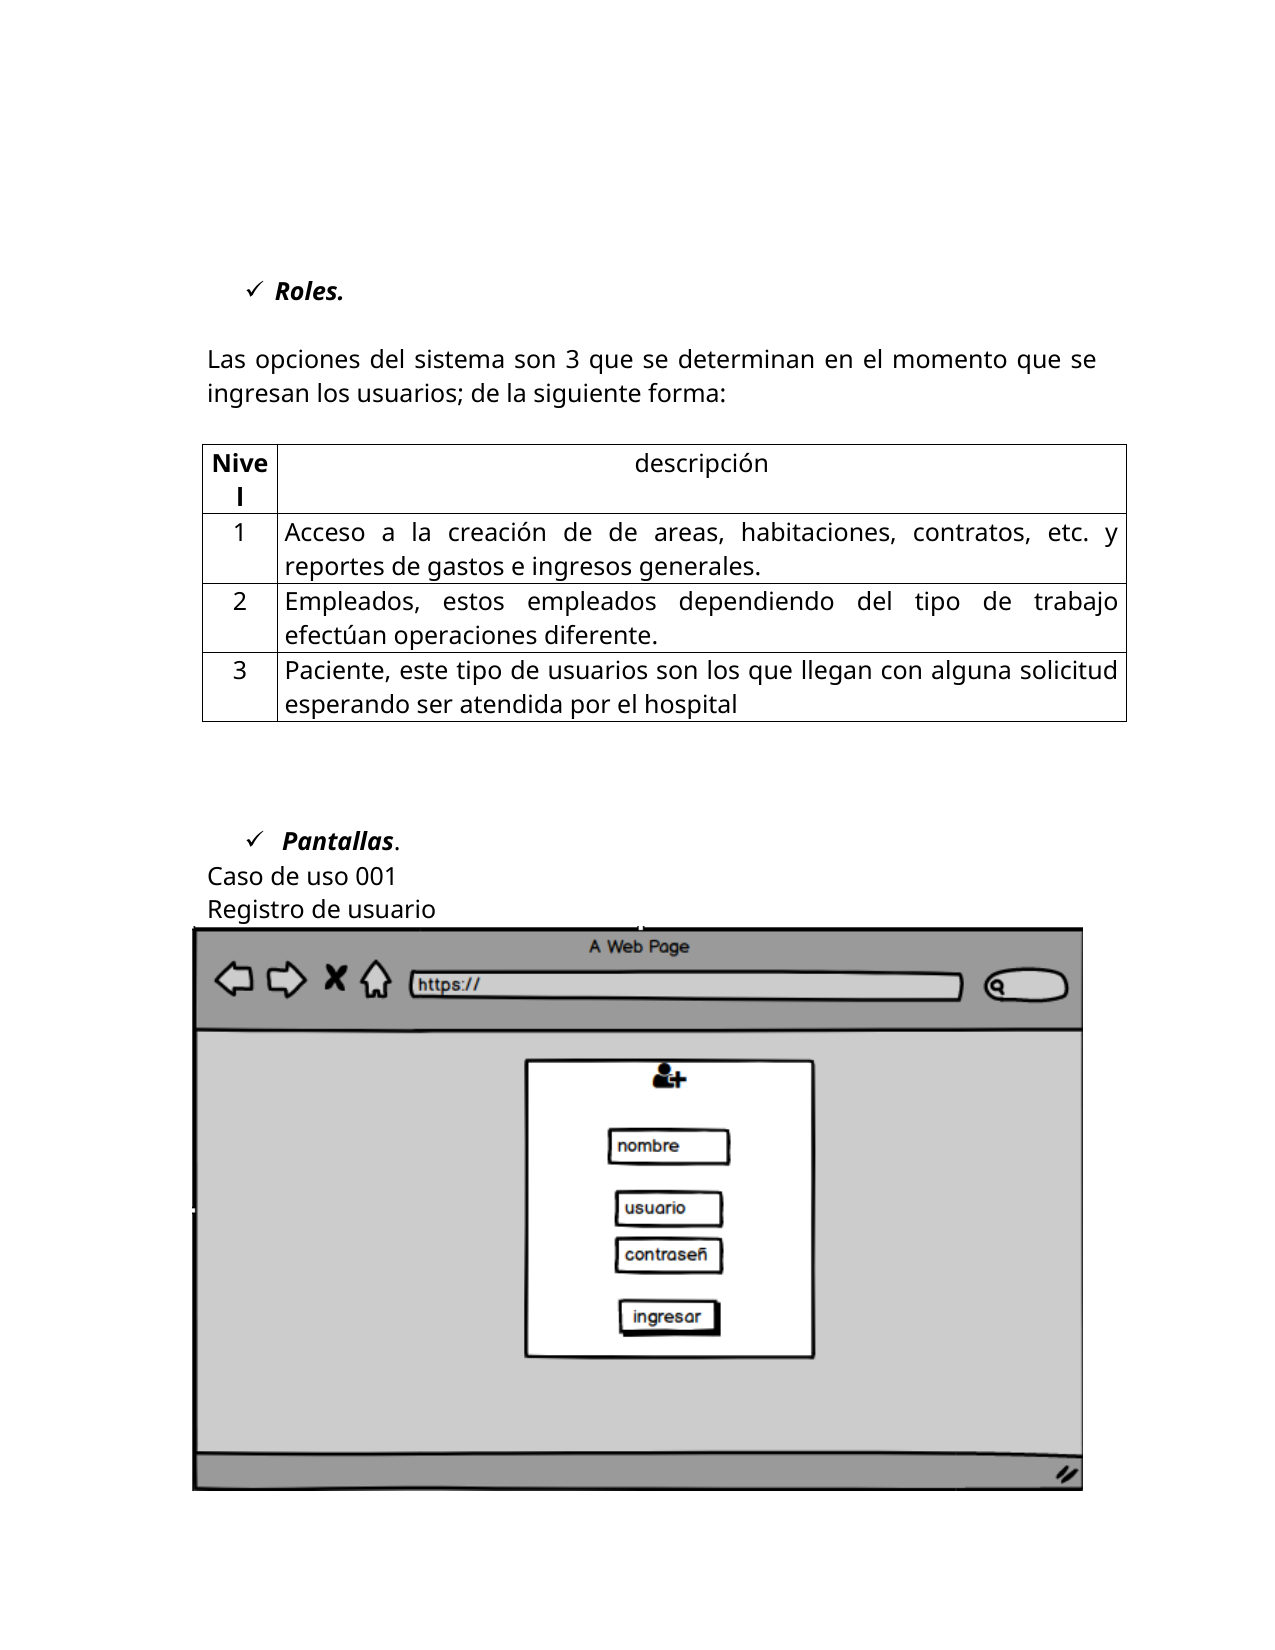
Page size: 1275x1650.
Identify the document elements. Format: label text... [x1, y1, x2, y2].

text Registro de usuario [207, 892, 1098, 926]
text Las opciones del sistema son 3 que se determinan en el momento que se ingresan los usuarios; de la siguiente forma: [207, 342, 1098, 410]
text Caso de uso 001 [207, 858, 1098, 892]
table_header descripción [278, 445, 1126, 513]
table_cell Paciente, este tipo de usuarios son los que llegan con alguna solicitud esperando ser atendida por el hospital [278, 653, 1126, 721]
table_cell Empleados, estos empleados dependiendo del tipo de trabajo efectúan operaciones diferente. [278, 584, 1126, 652]
table_cell Acceso a la creación de de areas, habitaciones, contratos, etc. y reportes de gastos e ingresos generales. [278, 514, 1126, 582]
table_cell 2 [203, 584, 277, 652]
table_cell 3 [203, 653, 277, 721]
table_header Nivel [203, 445, 277, 513]
list Pantallas. [244, 824, 1098, 858]
table_cell 1 [203, 514, 277, 582]
picture [192, 926, 1083, 1491]
list Roles. [244, 274, 1098, 308]
